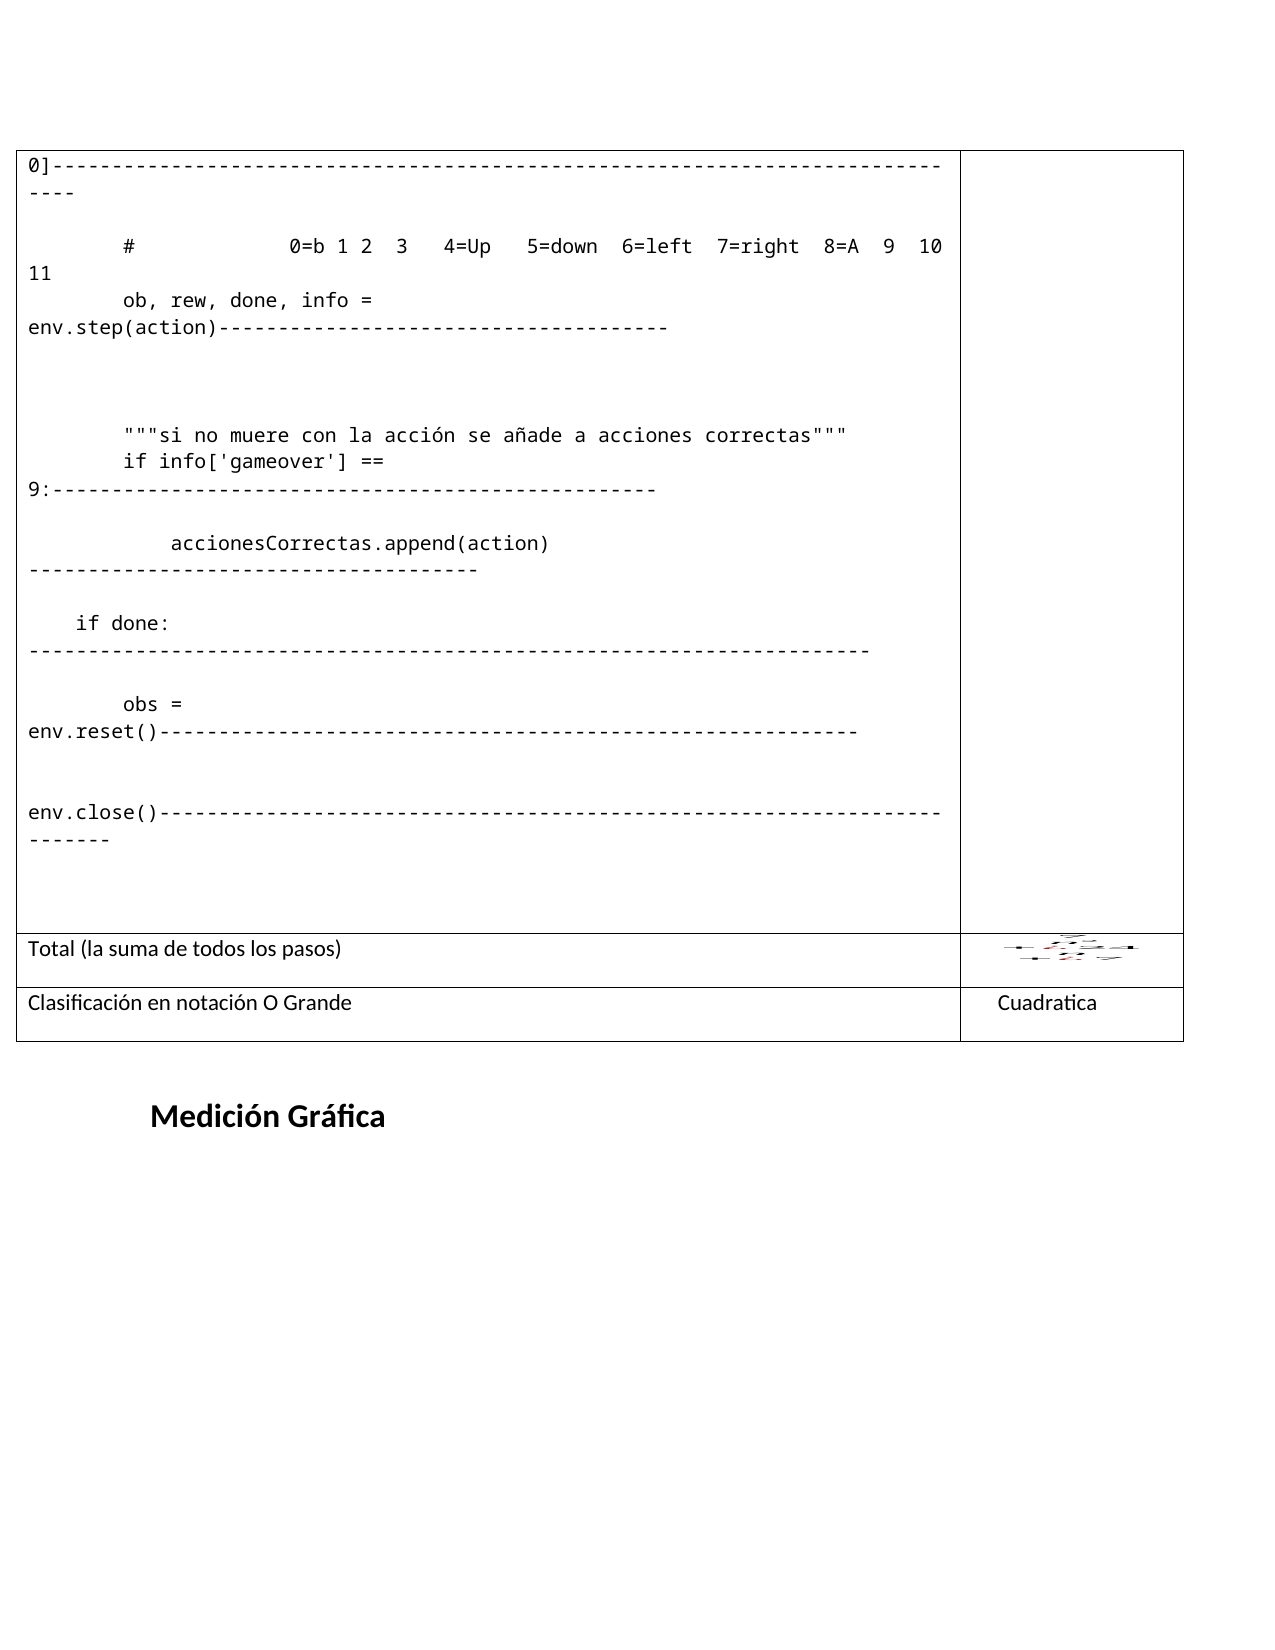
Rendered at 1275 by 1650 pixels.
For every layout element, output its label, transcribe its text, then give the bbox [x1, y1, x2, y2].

table_cell Total (la suma de todos los pasos) [17, 934, 960, 987]
table_cell [17, 881, 960, 933]
table_cell 1 1 1 1 1 n + 1 n n n n n n (n+2)n = n n n n n n (n+2)n= n n n n n n n 1 [961, 151, 1183, 852]
table_cell Cuadratica [961, 988, 1183, 1041]
table_cell 0]------------------------------------------------------------------------------- # 0=b 1 2 3 4=Up 5=down 6=left 7=right 8=A 9 10 11 ob, rew, done, info = env.step(action)-------------------------------------- """si no muere con la acción se añade a acciones correctas""" if info['gameover'] == 9:--------------------------------------------------- accionesCorrectas.append(action) -------------------------------------- if done: ----------------------------------------------------------------------- obs = env.reset()----------------------------------------------------------- env.close()------------------------------------------------------------------------- [17, 151, 960, 852]
table_cell [961, 881, 1183, 933]
table_cell [961, 853, 1183, 881]
table_cell [961, 934, 1183, 987]
text Medición Gráfica [150, 1095, 1125, 1136]
table_cell [17, 853, 960, 881]
table_cell Clasificación en notación O Grande [17, 988, 960, 1041]
